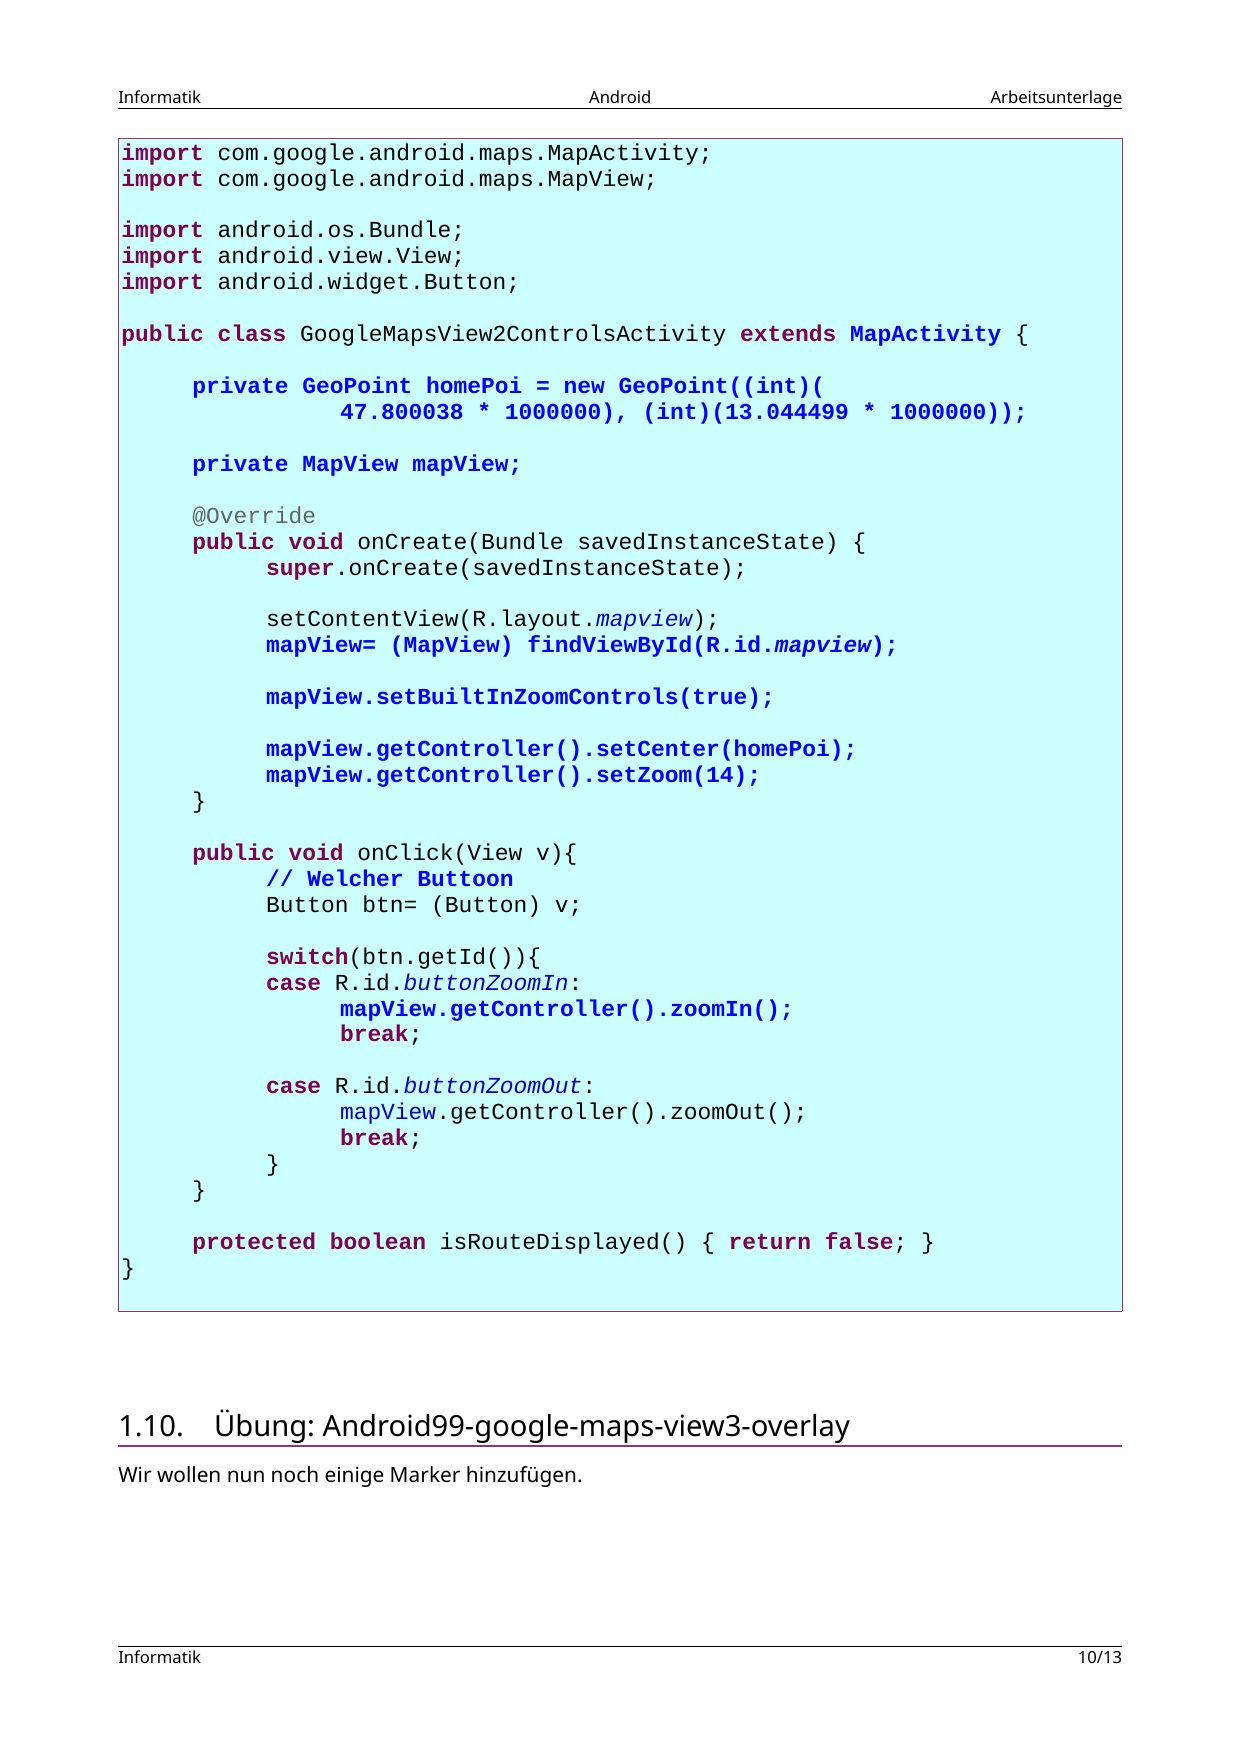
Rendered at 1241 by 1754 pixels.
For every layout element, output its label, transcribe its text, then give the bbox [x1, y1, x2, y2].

text 47.800038 * 1000000), (int)(13.044499 * 1000000)); [119, 397, 1122, 423]
text @Override [119, 501, 1122, 527]
text break; [119, 1020, 1122, 1046]
text private MapView mapView; [119, 449, 1122, 475]
text break; [119, 1123, 1122, 1149]
text protected boolean isRouteDisplayed() { return false; } [119, 1227, 1122, 1253]
text } [119, 1175, 1122, 1201]
text import android.os.Bundle; [119, 216, 1122, 242]
text mapView.getController().zoomOut(); [119, 1098, 1122, 1123]
text public class GoogleMapsView2ControlsActivity extends MapActivity { [119, 319, 1122, 345]
text mapView.getController().setZoom(14); [119, 760, 1122, 786]
text // Welcher Buttoon [119, 864, 1122, 890]
text mapView.setBuiltInZoomControls(true); [119, 683, 1122, 708]
text super.onCreate(savedInstanceState); [119, 553, 1122, 579]
text Button btn= (Button) v; [119, 890, 1122, 916]
text case R.id.buttonZoomOut: [119, 1072, 1122, 1098]
text switch(btn.getId()){ [119, 942, 1122, 968]
text public void onClick(View v){ [119, 838, 1122, 864]
text import com.google.android.maps.MapActivity; [119, 139, 1122, 164]
text Wir wollen nun noch einige Marker hinzufügen. [118, 1460, 1122, 1488]
text mapView= (MapView) findViewById(R.id.mapview); [119, 631, 1122, 657]
text setContentView(R.layout.mapview); [119, 605, 1122, 631]
subtitle Übung: Android99-google-maps-view3-overlay [118, 1406, 1122, 1445]
text case R.id.buttonZoomIn: [119, 968, 1122, 994]
text public void onCreate(Bundle savedInstanceState) { [119, 527, 1122, 553]
text import android.view.View; [119, 242, 1122, 268]
text } [119, 786, 1122, 812]
text private GeoPoint homePoi = new GeoPoint((int)( [119, 371, 1122, 397]
text } [119, 1149, 1122, 1175]
text import android.widget.Button; [119, 268, 1122, 293]
text mapView.getController().zoomIn(); [119, 994, 1122, 1020]
text } [119, 1253, 1122, 1279]
text mapView.getController().setCenter(homePoi); [119, 734, 1122, 760]
text import com.google.android.maps.MapView; [119, 164, 1122, 190]
